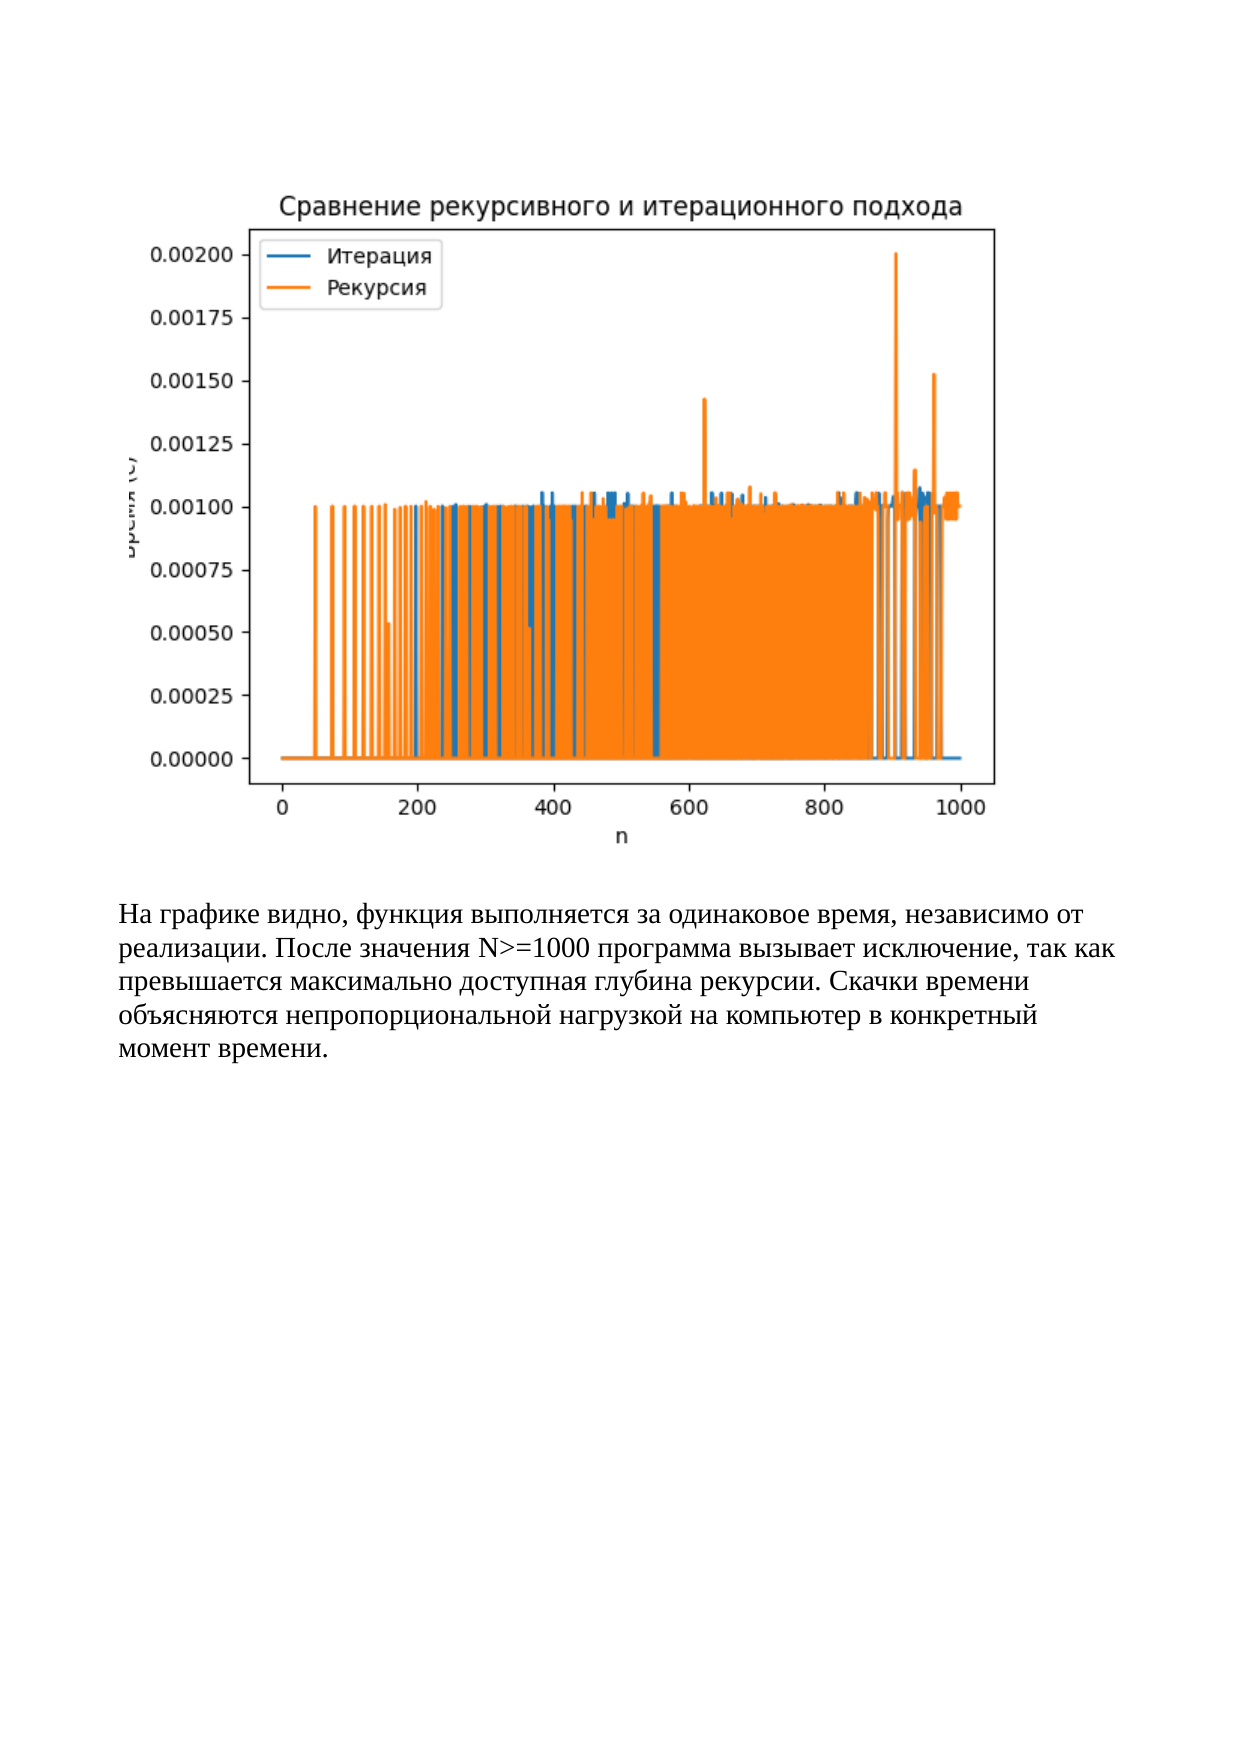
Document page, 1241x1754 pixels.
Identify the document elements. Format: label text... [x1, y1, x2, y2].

text На графике видно, функция выполняется за одинаковое время, независимо от реализации. После значения N>=1000 программа вызывает исключение, так как превышается максимально доступная глубина рекурсии. Скачки времени объясняются непропорциональной нагрузкой на компьютер в конкретный момент времени. [118, 896, 1122, 1064]
picture [129, 142, 1090, 863]
